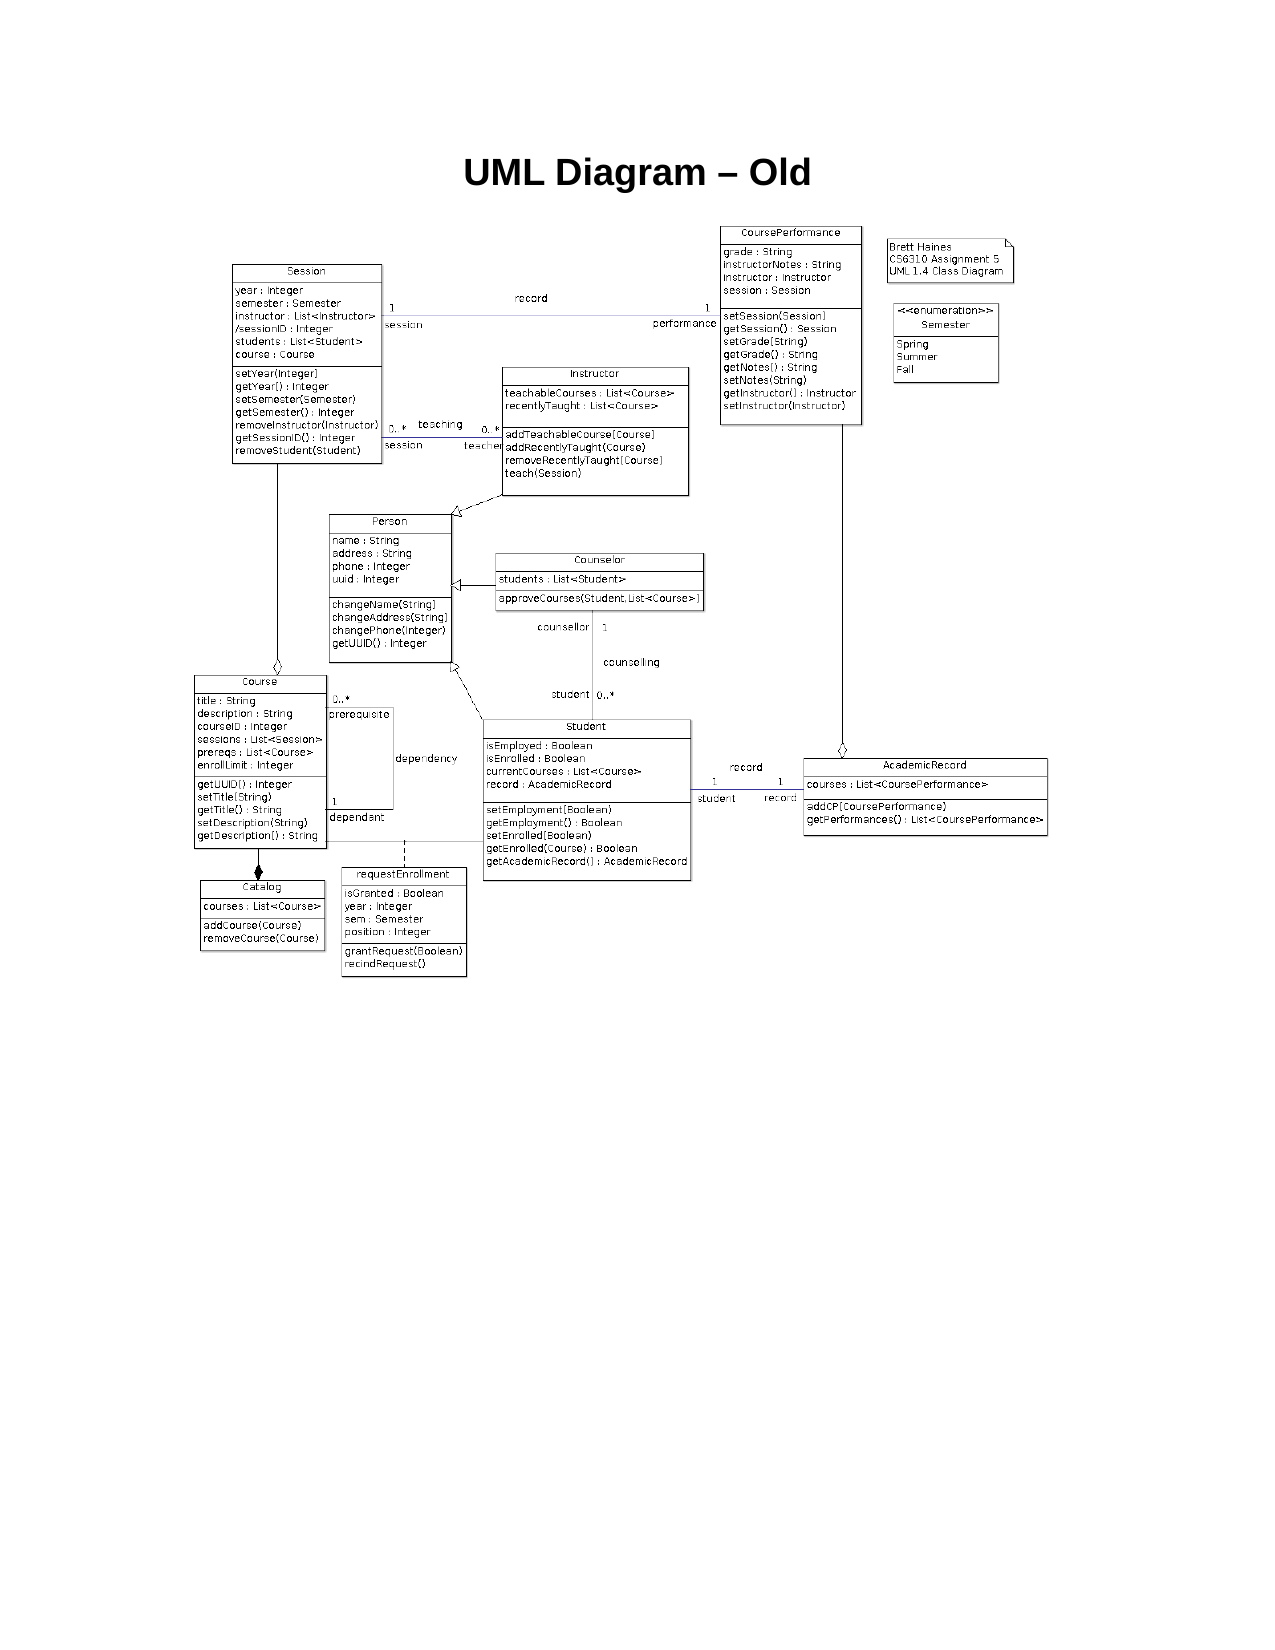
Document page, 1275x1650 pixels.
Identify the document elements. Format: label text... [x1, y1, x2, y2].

picture [187, 206, 1088, 995]
subtitle UML Diagram – Old [187, 150, 1087, 194]
